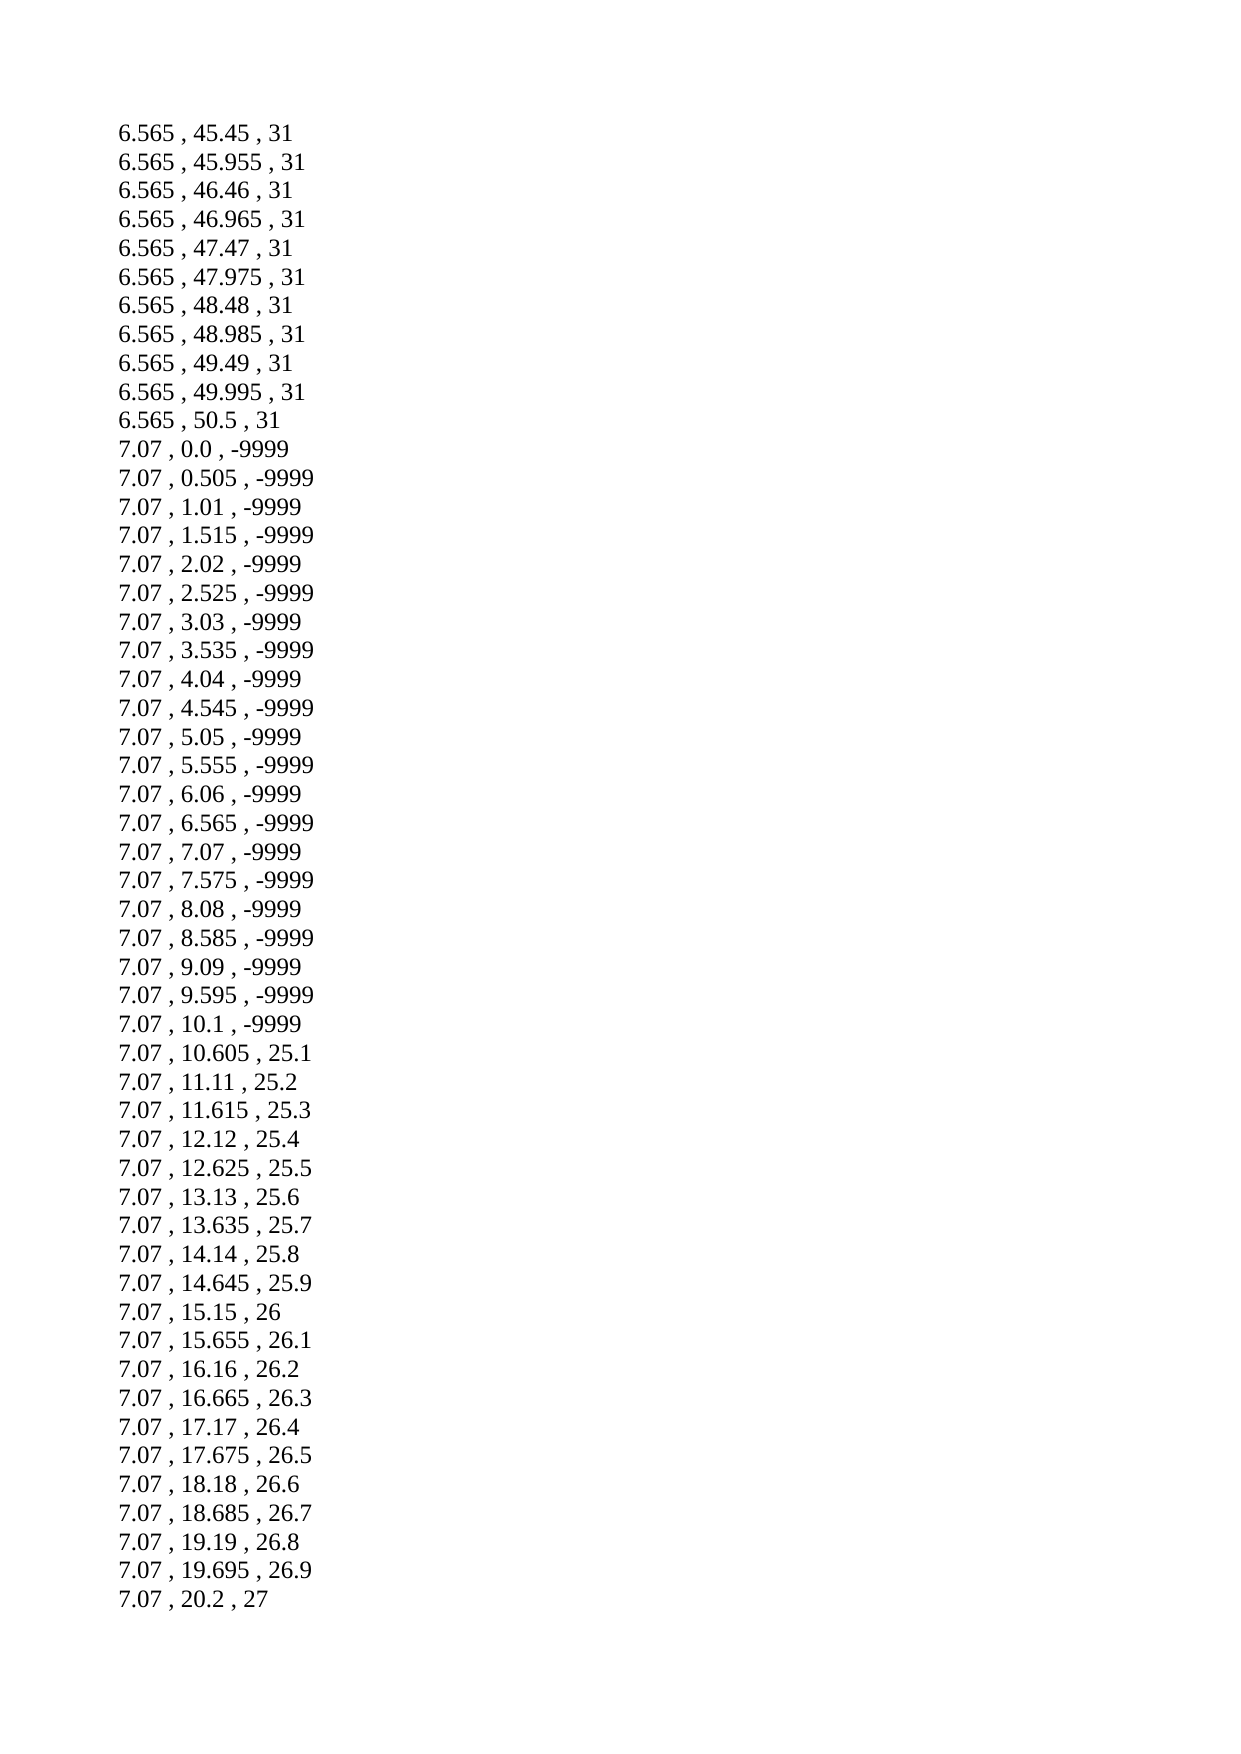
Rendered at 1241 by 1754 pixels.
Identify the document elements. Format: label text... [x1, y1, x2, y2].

text 7.07 , 6.565 , -9999 [118, 808, 1122, 837]
text 7.07 , 2.525 , -9999 [118, 578, 1122, 607]
text 6.565 , 49.49 , 31 [118, 348, 1122, 377]
text 7.07 , 10.605 , 25.1 [118, 1038, 1122, 1067]
text 7.07 , 19.695 , 26.9 [118, 1556, 1122, 1584]
text 7.07 , 13.635 , 25.7 [118, 1211, 1122, 1239]
text 7.07 , 9.09 , -9999 [118, 952, 1122, 981]
text 6.565 , 47.975 , 31 [118, 262, 1122, 291]
text 7.07 , 8.585 , -9999 [118, 923, 1122, 952]
text 7.07 , 2.02 , -9999 [118, 549, 1122, 578]
text 7.07 , 10.1 , -9999 [118, 1009, 1122, 1038]
text 7.07 , 17.675 , 26.5 [118, 1441, 1122, 1469]
text 7.07 , 15.15 , 26 [118, 1297, 1122, 1326]
text 7.07 , 4.04 , -9999 [118, 664, 1122, 693]
text 6.565 , 45.45 , 31 [118, 118, 1122, 147]
text 6.565 , 48.48 , 31 [118, 291, 1122, 319]
text 7.07 , 12.12 , 25.4 [118, 1124, 1122, 1153]
text 7.07 , 7.575 , -9999 [118, 866, 1122, 894]
text 7.07 , 18.685 , 26.7 [118, 1498, 1122, 1527]
text 7.07 , 16.16 , 26.2 [118, 1354, 1122, 1383]
text 7.07 , 5.555 , -9999 [118, 751, 1122, 779]
text 7.07 , 1.01 , -9999 [118, 492, 1122, 521]
text 7.07 , 19.19 , 26.8 [118, 1527, 1122, 1556]
text 7.07 , 5.05 , -9999 [118, 722, 1122, 751]
text 6.565 , 49.995 , 31 [118, 377, 1122, 406]
text 7.07 , 7.07 , -9999 [118, 837, 1122, 866]
text 7.07 , 18.18 , 26.6 [118, 1469, 1122, 1498]
text 7.07 , 13.13 , 25.6 [118, 1182, 1122, 1211]
text 7.07 , 4.545 , -9999 [118, 693, 1122, 722]
text 7.07 , 11.11 , 25.2 [118, 1067, 1122, 1096]
text 7.07 , 20.2 , 27 [118, 1584, 1122, 1613]
text 7.07 , 9.595 , -9999 [118, 981, 1122, 1009]
text 7.07 , 15.655 , 26.1 [118, 1326, 1122, 1354]
text 7.07 , 14.645 , 25.9 [118, 1268, 1122, 1297]
text 7.07 , 6.06 , -9999 [118, 779, 1122, 808]
text 7.07 , 12.625 , 25.5 [118, 1153, 1122, 1182]
text 7.07 , 11.615 , 25.3 [118, 1096, 1122, 1124]
text 7.07 , 3.03 , -9999 [118, 607, 1122, 636]
text 6.565 , 46.46 , 31 [118, 176, 1122, 204]
text 6.565 , 46.965 , 31 [118, 204, 1122, 233]
text 6.565 , 45.955 , 31 [118, 147, 1122, 176]
text 6.565 , 48.985 , 31 [118, 319, 1122, 348]
text 6.565 , 47.47 , 31 [118, 233, 1122, 262]
text 7.07 , 14.14 , 25.8 [118, 1239, 1122, 1268]
text 7.07 , 16.665 , 26.3 [118, 1383, 1122, 1412]
text 7.07 , 8.08 , -9999 [118, 894, 1122, 923]
text 7.07 , 3.535 , -9999 [118, 636, 1122, 664]
text 7.07 , 0.505 , -9999 [118, 463, 1122, 492]
text 7.07 , 17.17 , 26.4 [118, 1412, 1122, 1441]
text 7.07 , 0.0 , -9999 [118, 434, 1122, 463]
text 6.565 , 50.5 , 31 [118, 406, 1122, 434]
text 7.07 , 1.515 , -9999 [118, 521, 1122, 549]
